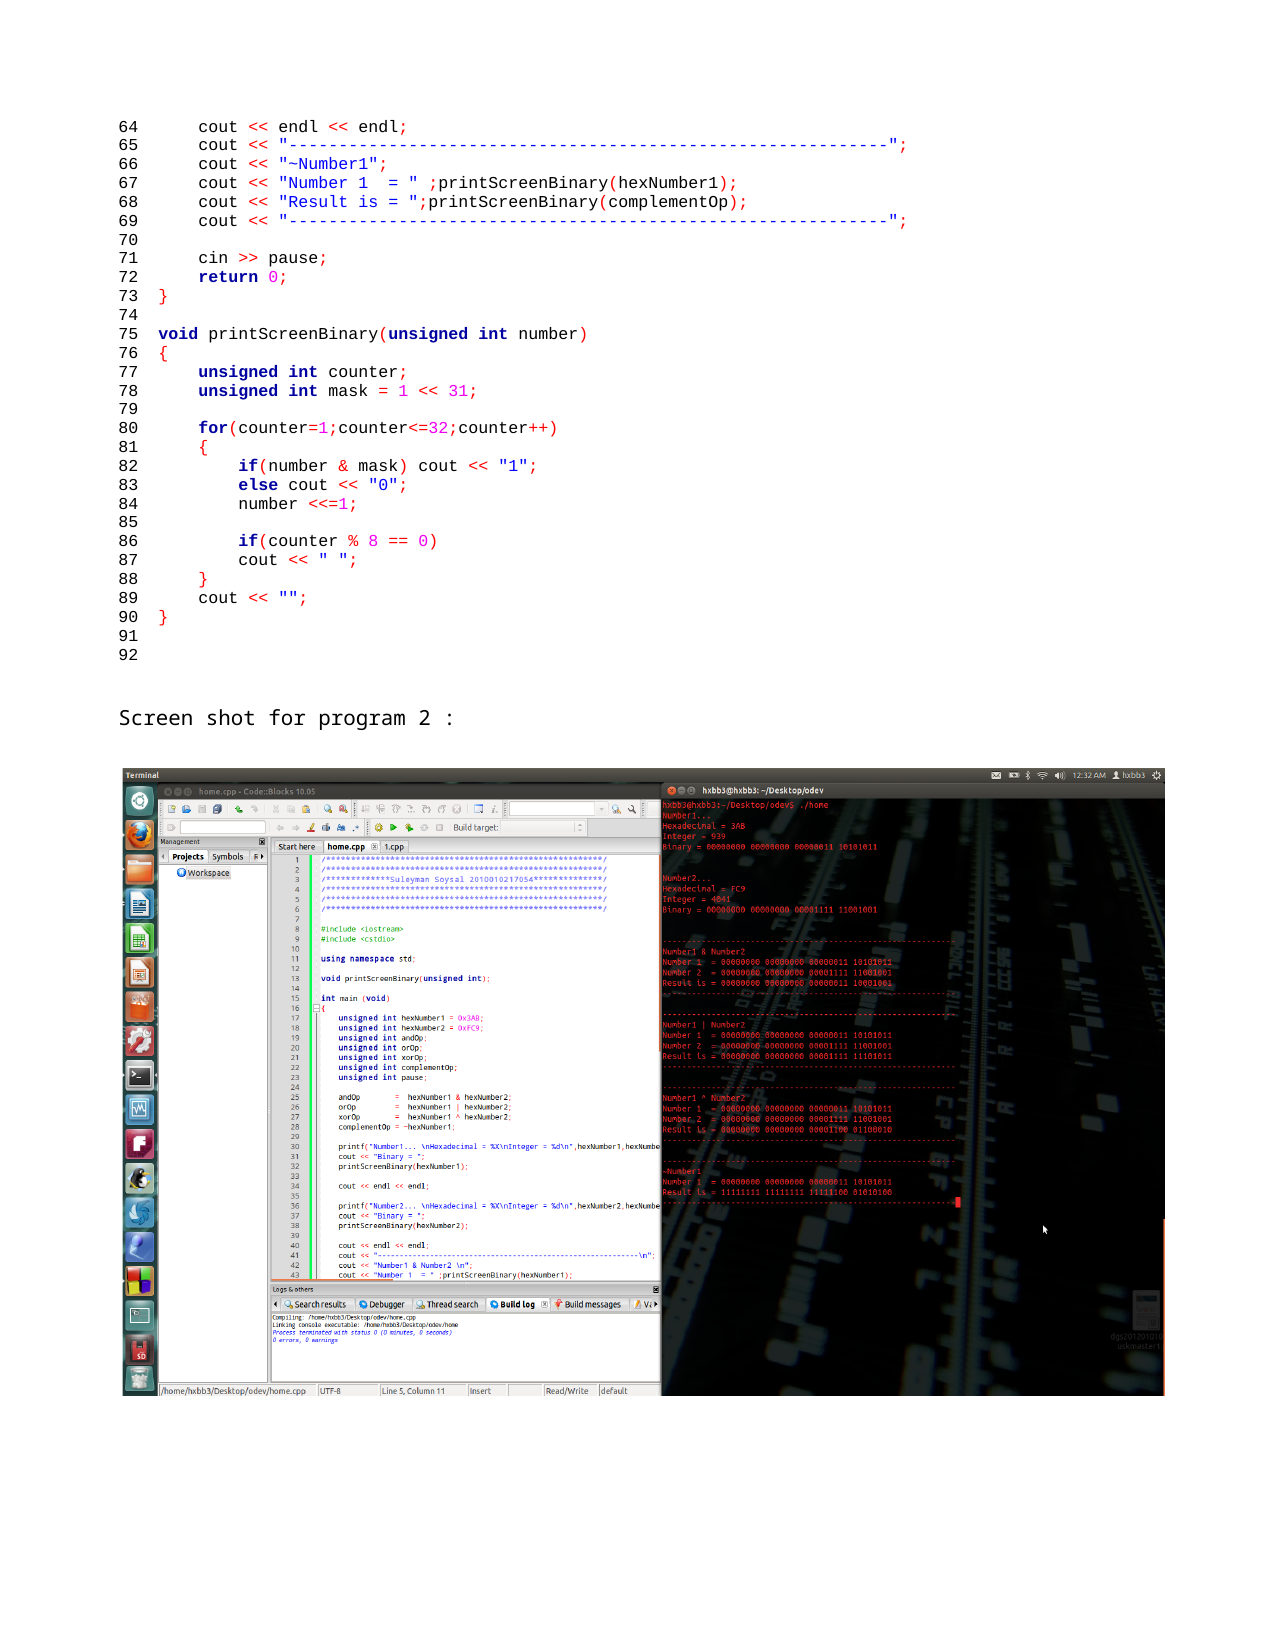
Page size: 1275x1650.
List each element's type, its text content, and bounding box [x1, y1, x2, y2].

text 78 unsigned int mask = 1 << 31; [118, 382, 1157, 401]
text 67 cout << "Number 1 = " ;printScreenBinary(hexNumber1); [118, 175, 1157, 193]
text 75 void printScreenBinary(unsigned int number) [118, 326, 1157, 344]
text 91 [118, 627, 1157, 646]
text 80 for(counter=1;counter<=32;counter++) [118, 420, 1157, 439]
text 64 cout << endl << endl; [118, 118, 1157, 137]
picture [122, 768, 1165, 1396]
text 82 if(number & mask) cout << "1"; [118, 457, 1157, 476]
text 85 [118, 514, 1157, 533]
text 65 cout << "------------------------------------------------------------"; [118, 137, 1157, 156]
text 77 unsigned int counter; [118, 363, 1157, 382]
text 70 [118, 231, 1157, 250]
text 81 { [118, 439, 1157, 457]
text 84 number <<=1; [118, 495, 1157, 514]
text 72 return 0; [118, 269, 1157, 288]
text 86 if(counter % 8 == 0) [118, 533, 1157, 552]
text 92 [118, 646, 1157, 665]
text 71 cin >> pause; [118, 250, 1157, 269]
text 90 } [118, 608, 1157, 627]
text 74 [118, 307, 1157, 326]
text 79 [118, 401, 1157, 420]
text 87 cout << " "; [118, 552, 1157, 571]
text 68 cout << "Result is = ";printScreenBinary(complementOp); [118, 193, 1157, 212]
text 69 cout << "------------------------------------------------------------"; [118, 212, 1157, 231]
text 73 } [118, 288, 1157, 307]
text 66 cout << "~Number1"; [118, 156, 1157, 175]
text Screen shot for program 2 : [118, 703, 1157, 731]
text 83 else cout << "0"; [118, 476, 1157, 495]
text 88 } [118, 571, 1157, 589]
text 76 { [118, 344, 1157, 363]
text 89 cout << ""; [118, 589, 1157, 608]
